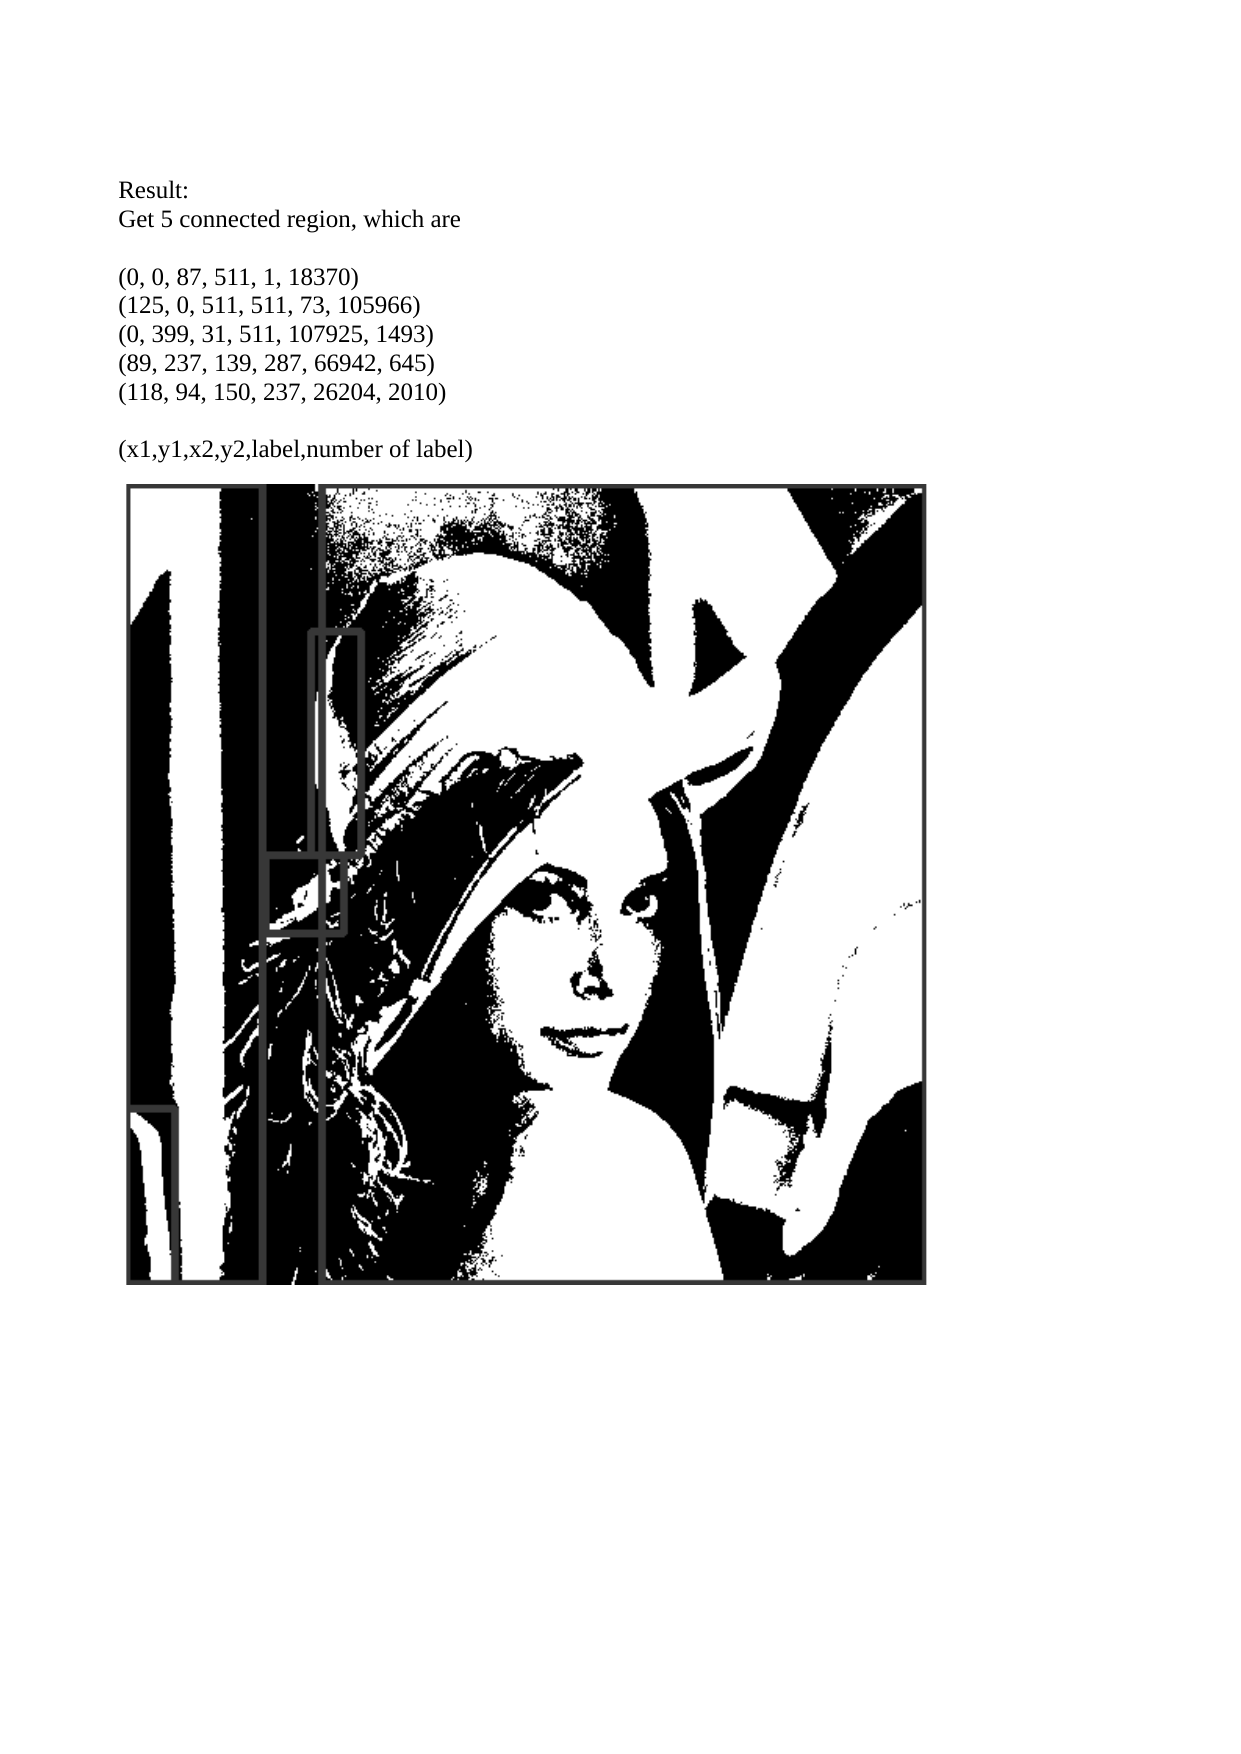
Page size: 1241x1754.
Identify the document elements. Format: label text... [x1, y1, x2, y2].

picture [126, 484, 927, 1285]
text (0, 399, 31, 511, 107925, 1493) [118, 319, 1122, 348]
text (0, 0, 87, 511, 1, 18370) [118, 262, 1122, 291]
text (x1,y1,x2,y2,label,number of label) [118, 434, 1122, 463]
text (89, 237, 139, 287, 66942, 645) [118, 348, 1122, 377]
text (125, 0, 511, 511, 73, 105966) [118, 291, 1122, 319]
text Result: [118, 176, 1122, 204]
text Get 5 connected region, which are [118, 204, 1122, 233]
text (118, 94, 150, 237, 26204, 2010) [118, 377, 1122, 406]
